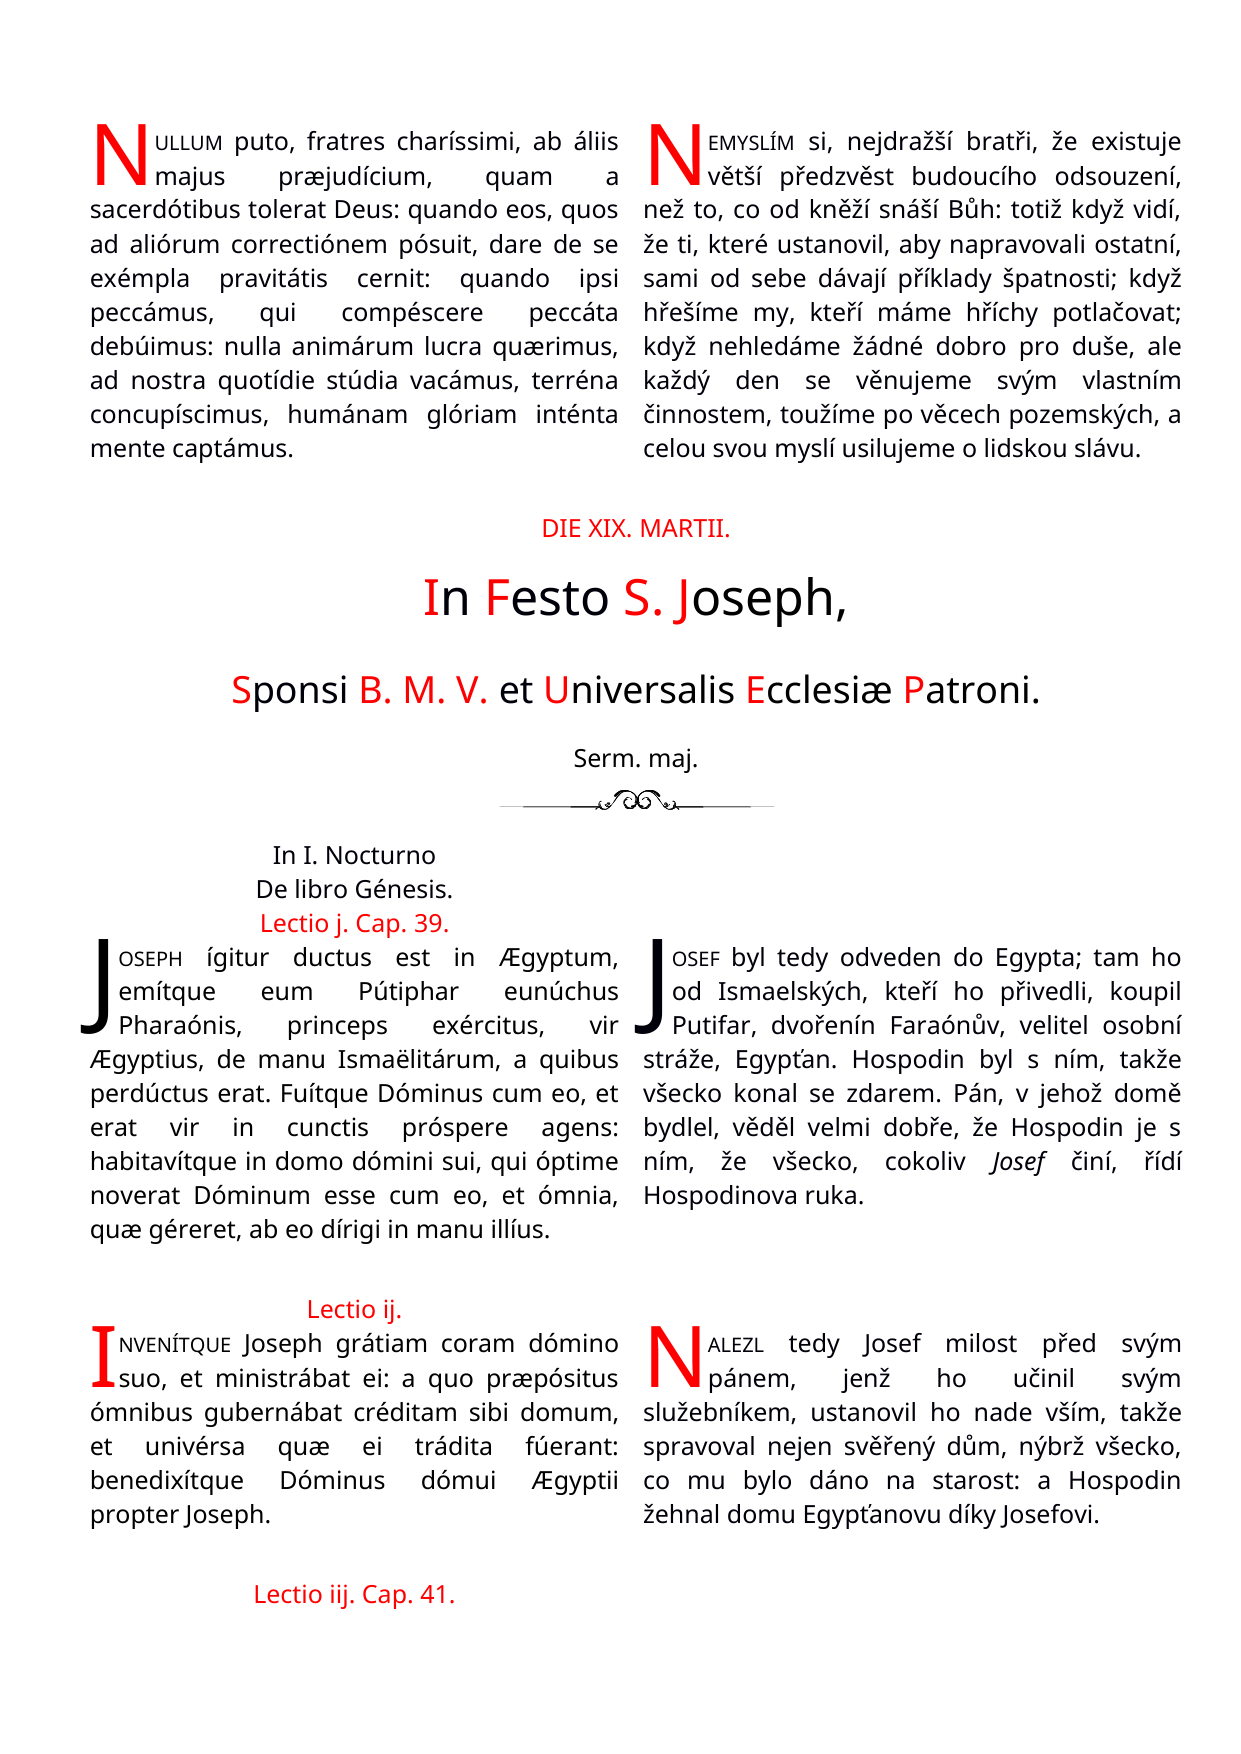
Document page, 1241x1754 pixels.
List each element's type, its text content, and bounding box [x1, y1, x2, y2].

table_cell Lectio ij. Invenítque Joseph grátiam coram dómino suo, et ministrábat ei: a quo præpósitus ómnibus gubernábat créditam sibi domum, et univérsa quæ ei trádita fúerant: benedixítque Dóminus dómui Ægyptii propter Joseph. [78, 1286, 631, 1571]
table_cell Nemyslím si, nejdražší bratři, že existuje větší předzvěst budoucího odsouzení, než to, co od kněží snáší Bůh: totiž když vidí, že ti, které usta­novil, aby napravovali ostatní, sami od sebe dávají příklady špatnosti; když hřešíme my, kteří máme hříchy potlačovat; když nehledáme žádné dobro pro duše, ale každý den se věnujeme svým vlastním činnostem, toužíme po věcech pozemských, a celou svou myslí usilujeme o lidskou slávu. [631, 118, 1194, 505]
table_cell In I. Nocturno De libro Génesis. Lectio j. Cap. 39. Joseph ígitur ductus est in Ægyptum, emítque eum Pútiphar eunúchus Pharaónis, princeps exércitus, vir Ægyptius, de manu Ismaëlitárum, a quibus perdúctus erat. Fuítque Dóminus cum eo, et erat vir in cunctis próspere agens: habitavítque in domo dómini sui, qui óptime noverat Dóminum esse cum eo, et ómnia, quæ géreret, ab eo dírigi in manu illíus. [78, 831, 631, 1286]
table_cell Nullum puto, fratres charíssimi, ab áliis majus præjudícium, quam a sacerdótibus tolerat Deus: quando eos, quos ad aliórum correctiónem pósuit, dare de se exémpla pravitátis cernit: quando ipsi peccámus, qui compéscere peccáta debúimus: nulla animárum lucra quærimus, ad nostra quotídie stúdia vacámus, terréna concupíscimus, humánam glóriam inténta mente captámus. [78, 118, 631, 505]
table_cell DIE XIX. MARTII. In Festo S. Joseph, Sponsi B. M. V. et Universalis Ecclesiæ Patroni. Serm. maj. [78, 505, 1194, 831]
table_cell Josef byl tedy odveden do Egypta; tam ho od Ismaelských, kteří ho přivedli, koupil Putifar, dvořenín Faraónův, velitel osobní stráže, Egypťan. Hospodin byl s ním, takže všecko konal se zdarem. Pán, v jehož domě bydlel, věděl velmi dobře, že Hospodin je s ním, že všecko, cokoliv Josef činí, řídí Hospodinova ruka. [631, 831, 1194, 1286]
table_cell Lectio iij. Cap. 41. [78, 1571, 631, 1616]
table_cell [631, 1571, 1194, 1616]
table_cell Nalezl tedy Josef milost před svým pánem, jenž ho učinil svým služebníkem, ustanovil ho nade vším, takže spravoval nejen svěřený dům, nýbrž všecko, co mu bylo dáno na starost: a Hospodin žehnal domu Egypťanovu díky Josefovi. [631, 1286, 1194, 1571]
